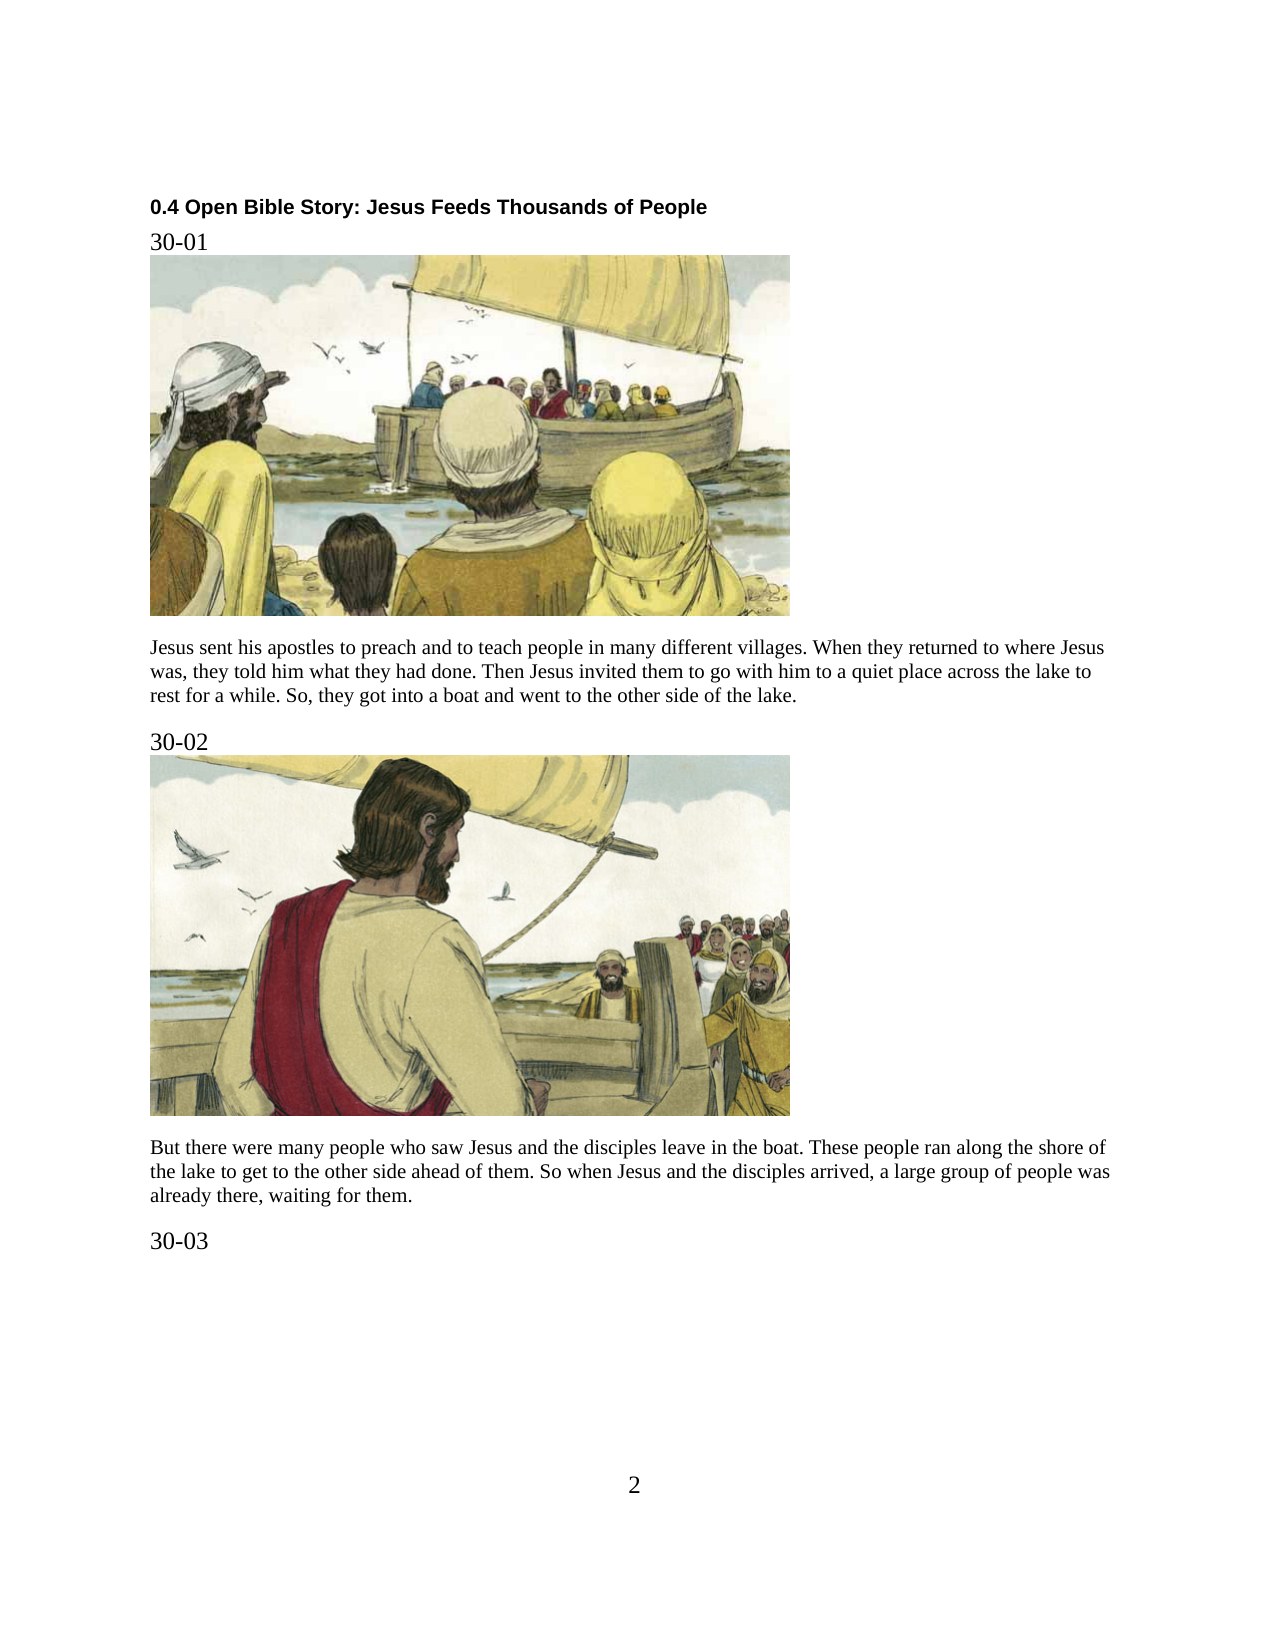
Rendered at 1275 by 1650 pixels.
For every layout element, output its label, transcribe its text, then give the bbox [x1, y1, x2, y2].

subtitle 30-01 [150, 227, 1125, 255]
subtitle 30-03 [150, 1226, 1125, 1255]
text Jesus sent his apostles to preach and to teach people in many different villages. When they returned to where Jesus was, they told him what they had done. Then Jesus invited them to go with him to a quiet place across the lake to rest for a while. So, they got into a boat and went to the other side of the lake. [150, 635, 1125, 707]
subtitle 30-02 [150, 727, 1125, 755]
subtitle 0.4 Open Bible Story: Jesus Feeds Thousands of People [150, 195, 1125, 219]
picture [150, 255, 790, 616]
picture [150, 755, 790, 1116]
text But there were many people who saw Jesus and the disciples leave in the boat. These people ran along the shore of the lake to get to the other side ahead of them. So when Jesus and the disciples arrived, a large group of people was already there, waiting for them. [150, 1135, 1125, 1207]
